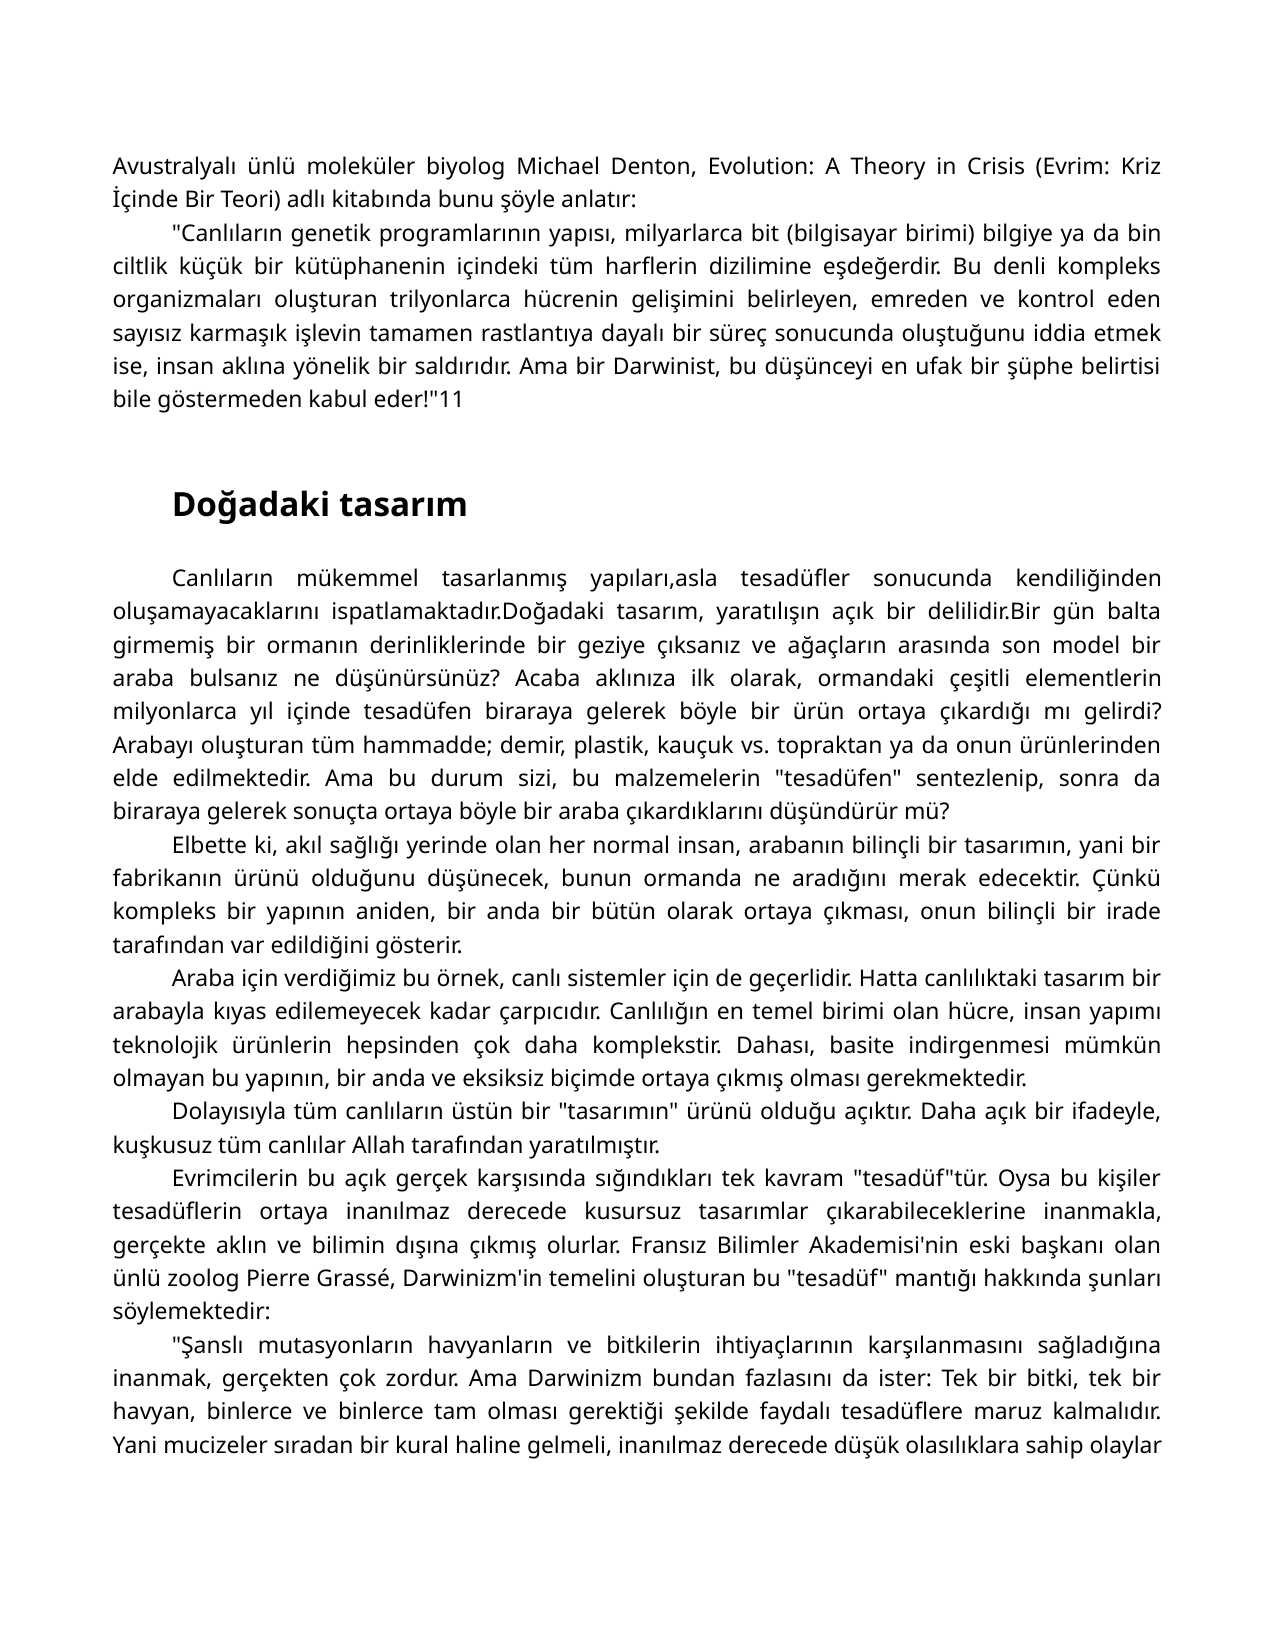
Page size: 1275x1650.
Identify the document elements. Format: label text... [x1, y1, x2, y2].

text Canlıların mükemmel tasarlanmış yapıları,asla tesadüfler sonucunda kendiliğinden oluşamayacaklarını ispatlamaktadır.Doğadaki tasarım, yaratılışın açık bir delilidir.Bir gün balta girmemiş bir ormanın derinliklerinde bir geziye çıksanız ve ağaçların arasında son model bir araba bulsanız ne düşünürsünüz? Acaba aklınıza ilk olarak, ormandaki çeşitli elementlerin milyonlarca yıl içinde tesadüfen biraraya gelerek böyle bir ürün ortaya çıkardığı mı gelirdi? Arabayı oluşturan tüm hammadde; demir, plastik, kauçuk vs. topraktan ya da onun ürünlerinden elde edilmektedir. Ama bu durum sizi, bu malzemelerin "tesadüfen" sentezlenip, sonra da biraraya gelerek sonuçta ortaya böyle bir araba çıkardıklarını düşündürür mü? [112, 560, 1162, 826]
text Dolayısıyla tüm canlıların üstün bir "tasarımın" ürünü olduğu açıktır. Daha açık bir ifadeyle, kuşkusuz tüm canlılar Allah tarafından yaratılmıştır. [112, 1093, 1162, 1160]
text Avustralyalı ünlü moleküler biyolog Michael Denton, Evolution: A Theory in Crisis (Evrim: Kriz İçinde Bir Teori) adlı kitabında bunu şöyle anlatır: [112, 148, 1162, 214]
subtitle Doğadaki tasarım [112, 481, 1162, 526]
text "Canlıların genetik programlarının yapısı, milyarlarca bit (bilgisayar birimi) bilgiye ya da bin ciltlik küçük bir kütüphanenin içindeki tüm harflerin dizilimine eşdeğerdir. Bu denli kompleks organizmaları oluşturan trilyonlarca hücrenin gelişimini belirleyen, emreden ve kontrol eden sayısız karmaşık işlevin tamamen rastlantıya dayalı bir süreç sonucunda oluştuğunu iddia etmek ise, insan aklına yönelik bir saldırıdır. Ama bir Darwinist, bu düşünceyi en ufak bir şüphe belirtisi bile göstermeden kabul eder!"11 [112, 214, 1162, 414]
text Evrimcilerin bu açık gerçek karşısında sığındıkları tek kavram "tesadüf"tür. Oysa bu kişiler tesadüflerin ortaya inanılmaz derecede kusursuz tasarımlar çıkarabileceklerine inanmakla, gerçekte aklın ve bilimin dışına çıkmış olurlar. Fransız Bilimler Akademisi'nin eski başkanı olan ünlü zoolog Pierre Grassé, Darwinizm'in temelini oluşturan bu "tesadüf" mantığı hakkında şunları söylemektedir: [112, 1160, 1162, 1326]
text Elbette ki, akıl sağlığı yerinde olan her normal insan, arabanın bilinçli bir tasarımın, yani bir fabrikanın ürünü olduğunu düşünecek, bunun ormanda ne aradığını merak edecektir. Çünkü kompleks bir yapının aniden, bir anda bir bütün olarak ortaya çıkması, onun bilinçli bir irade tarafından var edildiğini gösterir. [112, 826, 1162, 960]
text "Şanslı mutasyonların havyanların ve bitkilerin ihtiyaçlarının karşılanmasını sağladığına inanmak, gerçekten çok zordur. Ama Darwinizm bundan fazlasını da ister: Tek bir bitki, tek bir havyan, binlerce ve binlerce tam olması gerektiği şekilde faydalı tesadüflere maruz kalmalıdır. Yani mucizeler sıradan bir kural haline gelmeli, inanılmaz derecede düşük olasılıklara sahip olaylar [112, 1326, 1162, 1460]
text Araba için verdiğimiz bu örnek, canlı sistemler için de geçerlidir. Hatta canlılıktaki tasarım bir arabayla kıyas edilemeyecek kadar çarpıcıdır. Canlılığın en temel birimi olan hücre, insan yapımı teknolojik ürünlerin hepsinden çok daha komplekstir. Dahası, basite indirgenmesi mümkün olmayan bu yapının, bir anda ve eksiksiz biçimde ortaya çıkmış olması gerekmektedir. [112, 960, 1162, 1093]
